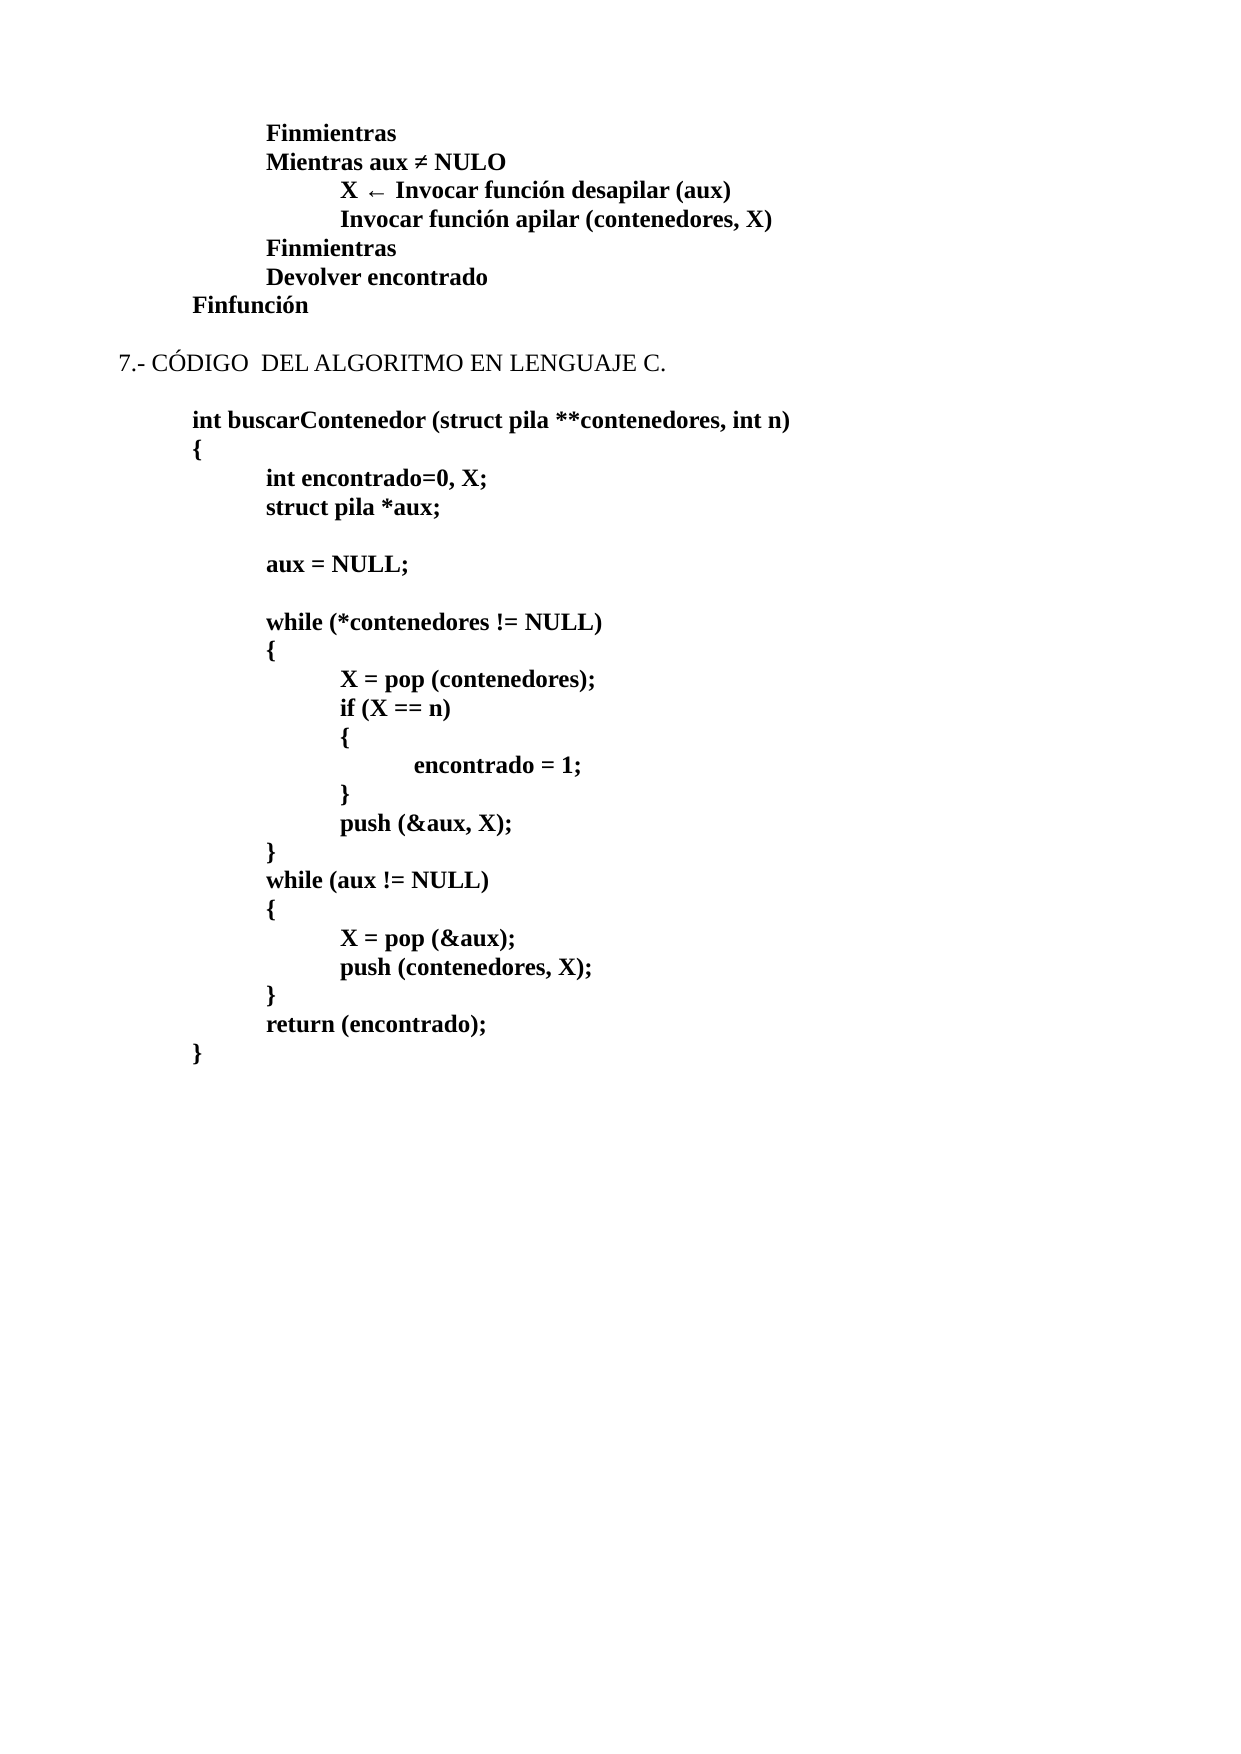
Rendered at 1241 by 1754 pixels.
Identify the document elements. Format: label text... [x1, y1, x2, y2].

text Finmientras [118, 233, 1122, 262]
text { [118, 894, 1122, 923]
text Mientras aux ≠ NULO [118, 147, 1122, 176]
text { [118, 722, 1122, 751]
text push (&aux, X); [118, 808, 1122, 837]
text if (X == n) [118, 693, 1122, 722]
text X = pop (contenedores); [118, 664, 1122, 693]
text struct pila *aux; [118, 492, 1122, 521]
text X ← Invocar función desapilar (aux) [118, 176, 1122, 204]
text aux = NULL; [118, 549, 1122, 578]
text } [118, 837, 1122, 866]
text { [118, 636, 1122, 664]
text while (aux != NULL) [118, 866, 1122, 894]
text 7.- CÓDIGO DEL ALGORITMO EN LENGUAJE C. [118, 348, 1122, 377]
text push (contenedores, X); [118, 952, 1122, 981]
text } [118, 1038, 1122, 1067]
text Invocar función apilar (contenedores, X) [118, 204, 1122, 233]
text Finfunción [118, 291, 1122, 319]
text } [118, 779, 1122, 808]
text int buscarContenedor (struct pila **contenedores, int n) [118, 406, 1122, 434]
text while (*contenedores != NULL) [118, 607, 1122, 636]
text Finmientras [118, 118, 1122, 147]
text } [118, 981, 1122, 1009]
text Devolver encontrado [118, 262, 1122, 291]
text { [118, 434, 1122, 463]
text X = pop (&aux); [118, 923, 1122, 952]
text encontrado = 1; [118, 751, 1122, 779]
text return (encontrado); [118, 1009, 1122, 1038]
text int encontrado=0, X; [118, 463, 1122, 492]
